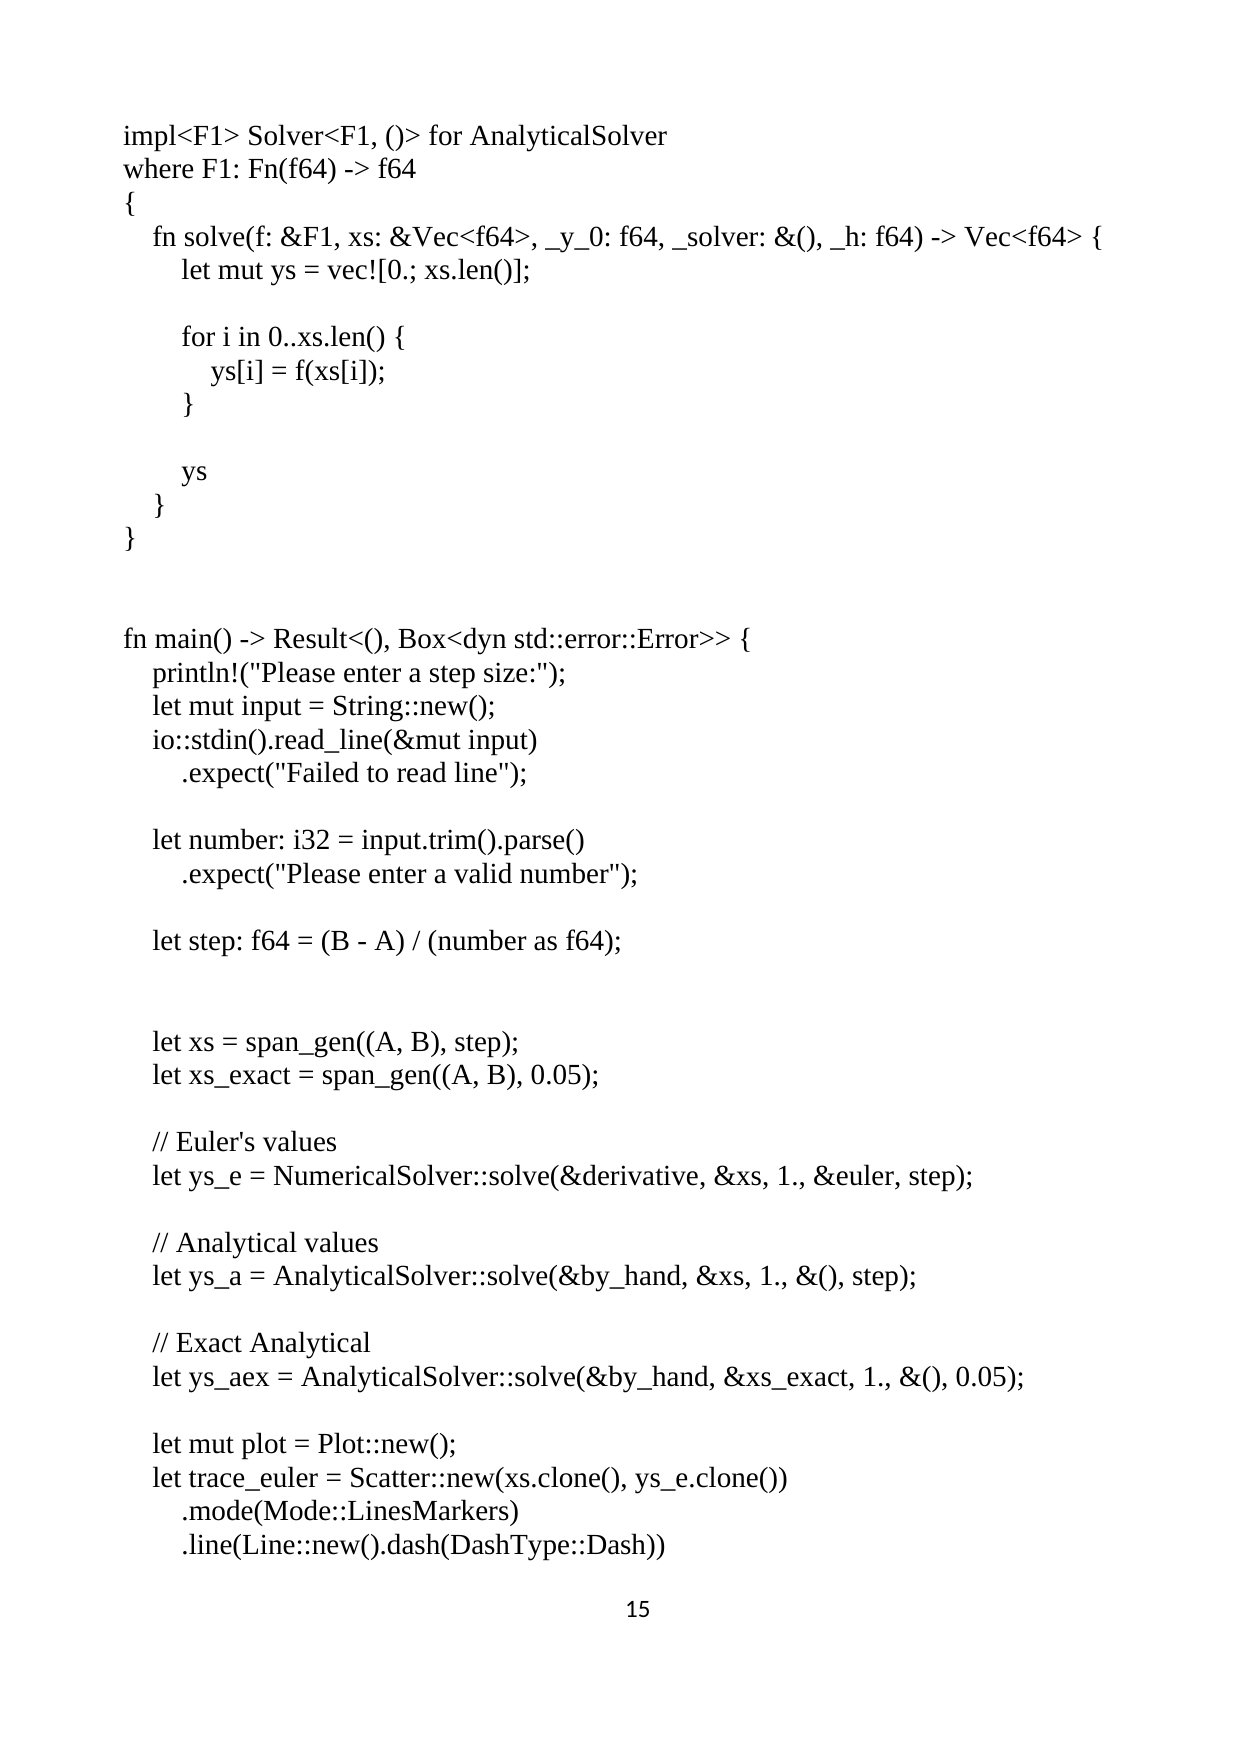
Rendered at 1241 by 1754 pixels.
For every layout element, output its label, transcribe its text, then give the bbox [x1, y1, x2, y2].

subtitle .mode(Mode::LinesMarkers) [123, 1493, 1152, 1527]
subtitle impl<F1> Solver<F1, ()> for AnalyticalSolver [123, 118, 1152, 152]
subtitle } [123, 386, 1152, 420]
subtitle let xs_exact = span_gen((A, B), 0.05); [123, 1057, 1152, 1091]
subtitle let step: f64 = (B - A) / (number as f64); [123, 923, 1152, 957]
subtitle println!("Please enter a step size:"); [123, 655, 1152, 688]
subtitle .expect("Please enter a valid number"); [123, 856, 1152, 889]
subtitle let ys_aex = AnalyticalSolver::solve(&by_hand, &xs_exact, 1., &(), 0.05); [123, 1359, 1152, 1393]
subtitle fn solve(f: &F1, xs: &Vec<f64>, _y_0: f64, _solver: &(), _h: f64) -> Vec<f64> { [123, 219, 1152, 252]
subtitle let trace_euler = Scatter::new(xs.clone(), ys_e.clone()) [123, 1460, 1152, 1493]
subtitle for i in 0..xs.len() { [123, 319, 1152, 353]
subtitle let mut plot = Plot::new(); [123, 1426, 1152, 1460]
subtitle { [123, 185, 1152, 219]
subtitle where F1: Fn(f64) -> f64 [123, 152, 1152, 185]
subtitle let xs = span_gen((A, B), step); [123, 1024, 1152, 1057]
subtitle .line(Line::new().dash(DashType::Dash)) [123, 1527, 1152, 1560]
subtitle io::stdin().read_line(&mut input) [123, 722, 1152, 755]
subtitle let mut ys = vec![0.; xs.len()]; [123, 252, 1152, 286]
subtitle let mut input = String::new(); [123, 688, 1152, 722]
subtitle let ys_a = AnalyticalSolver::solve(&by_hand, &xs, 1., &(), step); [123, 1258, 1152, 1292]
subtitle ys[i] = f(xs[i]); [123, 353, 1152, 386]
subtitle // Euler's values [123, 1124, 1152, 1158]
subtitle fn main() -> Result<(), Box<dyn std::error::Error>> { [123, 621, 1152, 655]
subtitle // Exact Analytical [123, 1326, 1152, 1359]
subtitle ys [123, 453, 1152, 487]
subtitle let number: i32 = input.trim().parse() [123, 822, 1152, 856]
subtitle .expect("Failed to read line"); [123, 755, 1152, 789]
subtitle } [123, 487, 1152, 521]
subtitle // Analytical values [123, 1225, 1152, 1258]
subtitle } [123, 521, 1152, 554]
subtitle let ys_e = NumericalSolver::solve(&derivative, &xs, 1., &euler, step); [123, 1158, 1152, 1191]
